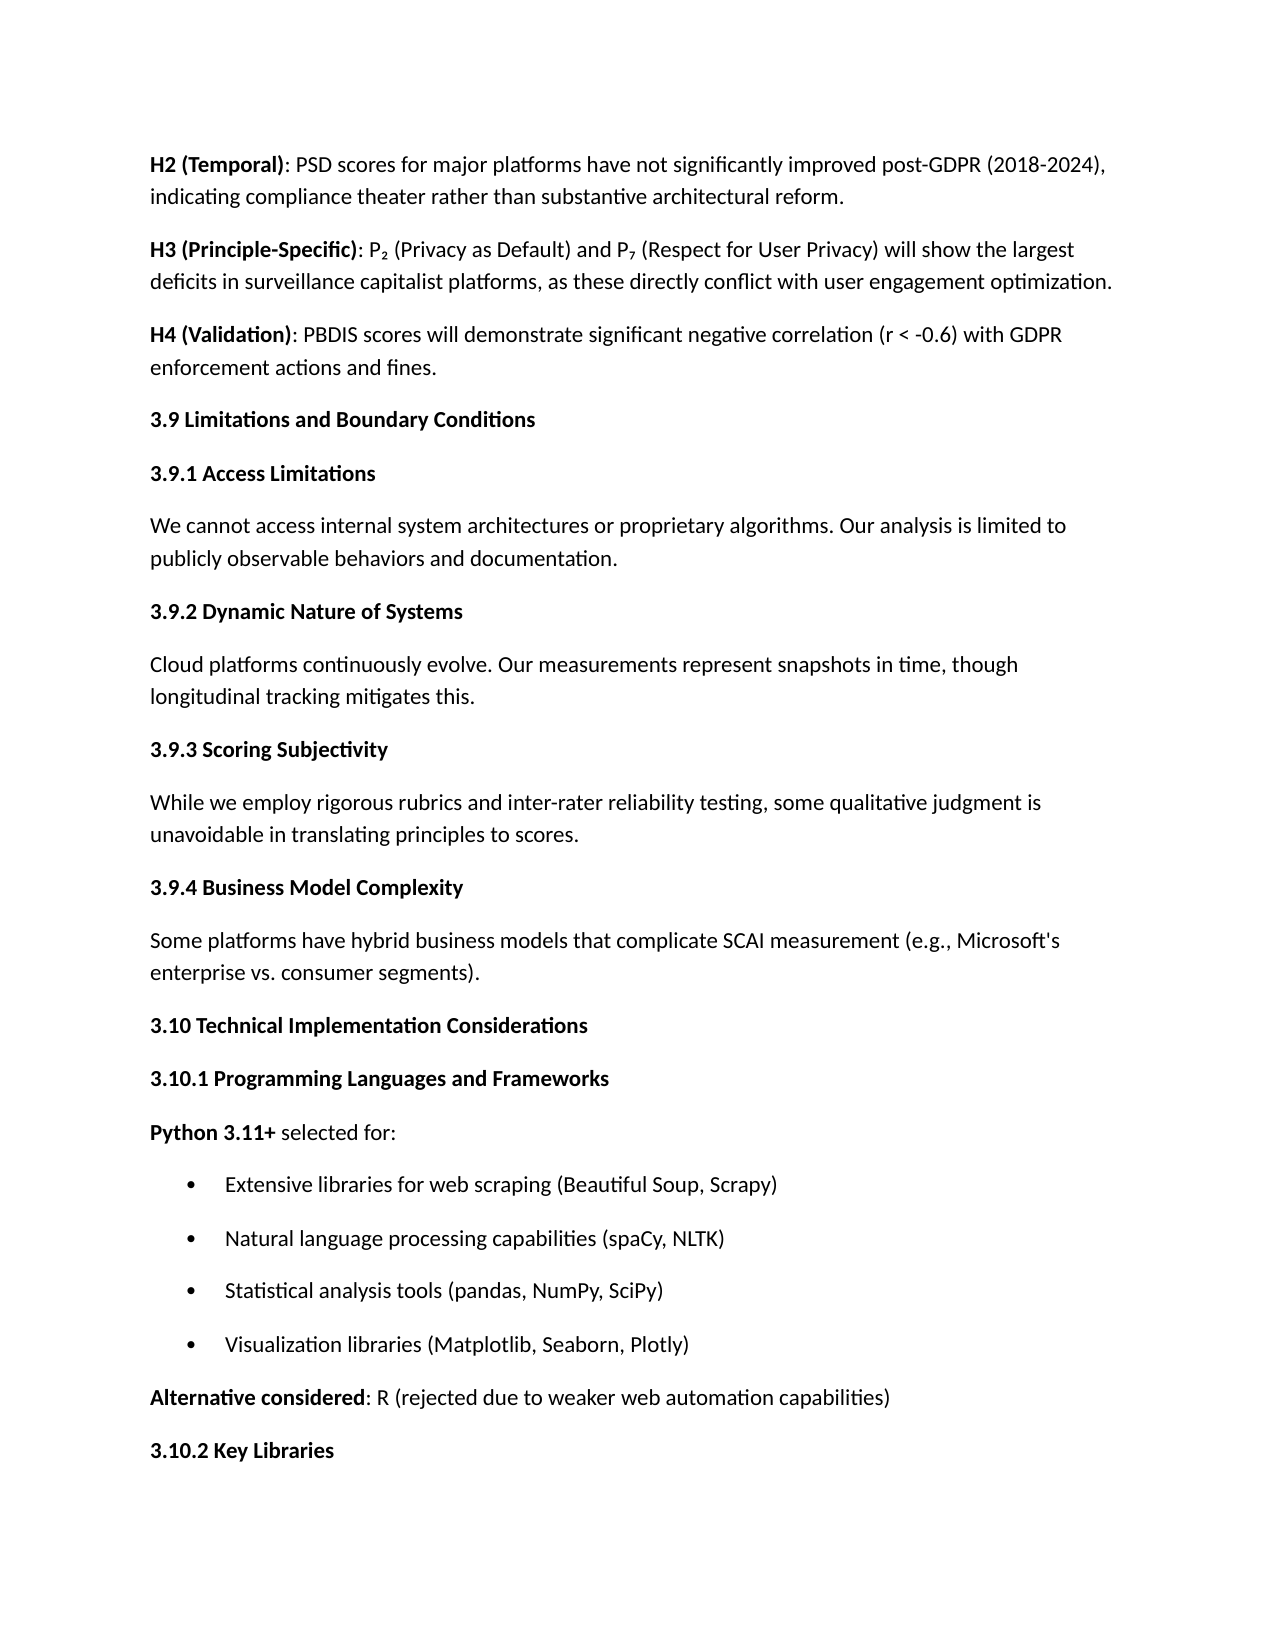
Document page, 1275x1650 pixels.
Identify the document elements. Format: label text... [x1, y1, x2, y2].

text Alternative considered: R (rejected due to weaker web automation capabilities) [150, 1383, 1125, 1411]
text H3 (Principle-Specific): P₂ (Privacy as Default) and P₇ (Respect for User Privacy) will show the largest deficits in surveillance capitalist platforms, as these directly conflict with user engagement optimization. [150, 235, 1125, 295]
text H2 (Temporal): PSD scores for major platforms have not significantly improved post-GDPR (2018-2024), indicating compliance theater rather than substantive architectural reform. [150, 150, 1125, 210]
text 3.9.2 Dynamic Nature of Systems [150, 597, 1125, 625]
text 3.9 Limitations and Boundary Conditions [150, 406, 1125, 434]
text Some platforms have hybrid business models that complicate SCAI measurement (e.g., Microsoft's enterprise vs. consumer segments). [150, 926, 1125, 987]
text 3.10 Technical Implementation Considerations [150, 1012, 1125, 1039]
text While we employ rigorous rubrics and inter-rater reliability testing, some qualitative judgment is unavoidable in translating principles to scores. [150, 788, 1125, 848]
text 3.9.1 Access Limitations [150, 459, 1125, 487]
text Python 3.11+ selected for: [150, 1118, 1125, 1146]
text We cannot access internal system architectures or proprietary algorithms. Our analysis is limited to publicly observable behaviors and documentation. [150, 512, 1125, 572]
list Visualization libraries (Matplotlib, Seaborn, Plotly) [187, 1330, 1125, 1358]
text 3.9.3 Scoring Subjectivity [150, 735, 1125, 763]
text 3.9.4 Business Model Complexity [150, 873, 1125, 901]
list Extensive libraries for web scraping (Beautiful Soup, Scrapy) [187, 1171, 1125, 1199]
list Natural language processing capabilities (spaCy, NLTK) [187, 1224, 1125, 1252]
text 3.10.1 Programming Languages and Frameworks [150, 1064, 1125, 1093]
text H4 (Validation): PBDIS scores will demonstrate significant negative correlation (r < -0.6) with GDPR enforcement actions and fines. [150, 320, 1125, 381]
text 3.10.2 Key Libraries [150, 1436, 1125, 1464]
list Statistical analysis tools (pandas, NumPy, SciPy) [187, 1277, 1125, 1305]
text Cloud platforms continuously evolve. Our measurements represent snapshots in time, though longitudinal tracking mitigates this. [150, 650, 1125, 710]
